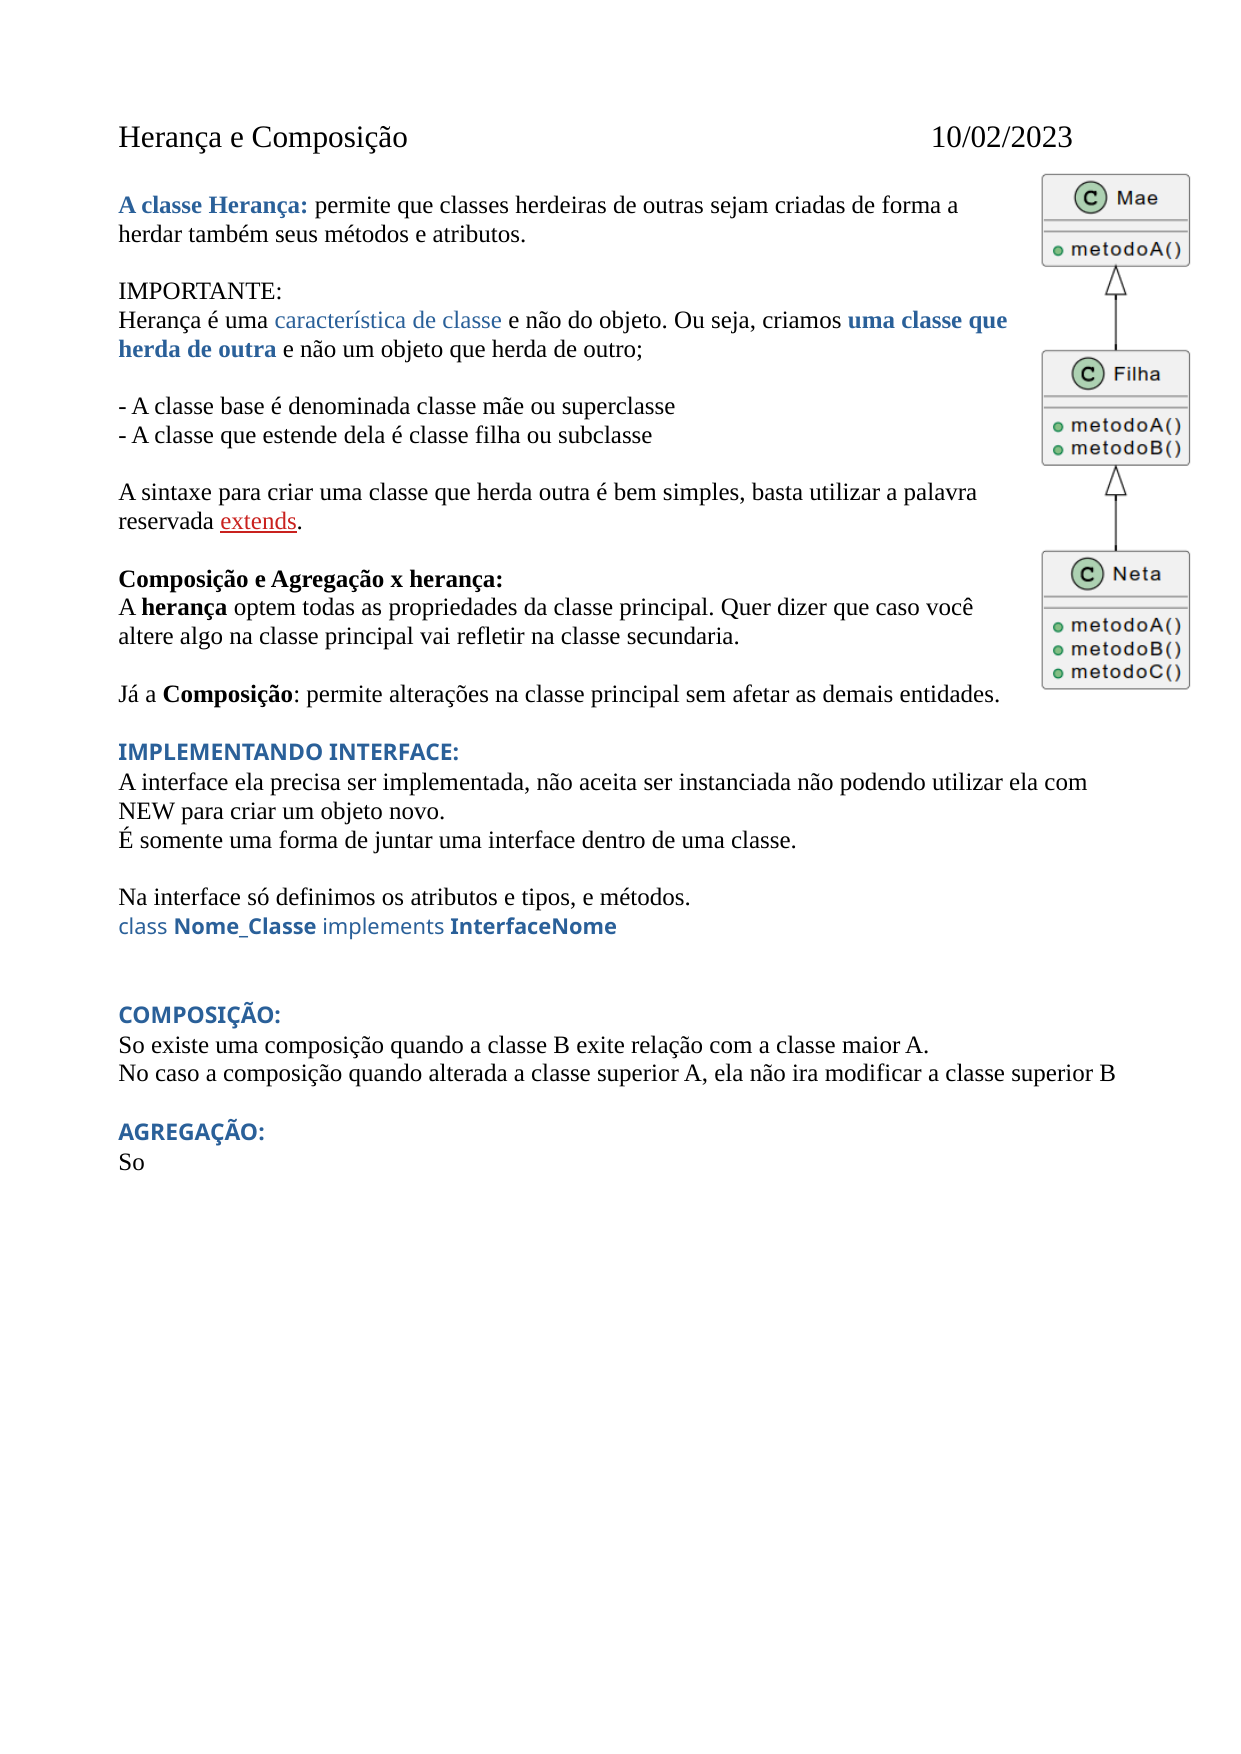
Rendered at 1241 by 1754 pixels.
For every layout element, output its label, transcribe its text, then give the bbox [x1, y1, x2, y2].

text Herança e Composição 10/02/2023 [118, 118, 1122, 154]
text Na interface só definimos os atributos e tipos, e métodos. [118, 882, 1122, 911]
text Já a Composição: permite alterações na classe principal sem afetar as demais entidades. [118, 679, 1122, 707]
text Composição e Agregação x herança: [118, 564, 1028, 592]
text A sintaxe para criar uma classe que herda outra é bem simples, basta utilizar a palavra reservada extends. [118, 477, 1028, 535]
text Herança é uma característica de classe e não do objeto. Ou seja, criamos uma classe que herda de outra e não um objeto que herda de outro; [118, 305, 1028, 362]
text AGREGAÇÃO: [118, 1116, 1122, 1147]
text So [118, 1147, 1122, 1176]
text A herança optem todas as propriedades da classe principal. Quer dizer que caso você altere algo na classe principal vai refletir na classe secundaria. [118, 592, 1028, 650]
picture [1028, 158, 1205, 702]
text A interface ela precisa ser implementada, não aceita ser instanciada não podendo utilizar ela com NEW para criar um objeto novo. [118, 767, 1122, 825]
text É somente uma forma de juntar uma interface dentro de uma classe. [118, 825, 1122, 854]
text A classe Herança: permite que classes herdeiras de outras sejam criadas de forma a herdar também seus métodos e atributos. [118, 190, 1028, 247]
text IMPLEMENTANDO INTERFACE: [118, 736, 1122, 767]
text So existe uma composição quando a classe B exite relação com a classe maior A. [118, 1030, 1122, 1058]
text No caso a composição quando alterada a classe superior A, ela não ira modificar a classe superior B [118, 1058, 1122, 1087]
text - A classe base é denominada classe mãe ou superclasse [118, 391, 1028, 420]
text - A classe que estende dela é classe filha ou subclasse [118, 420, 1028, 449]
text class Nome_Classe implements InterfaceNome [118, 911, 1122, 941]
text IMPORTANTE: [118, 276, 1028, 305]
text COMPOSIÇÃO: [118, 998, 1122, 1030]
